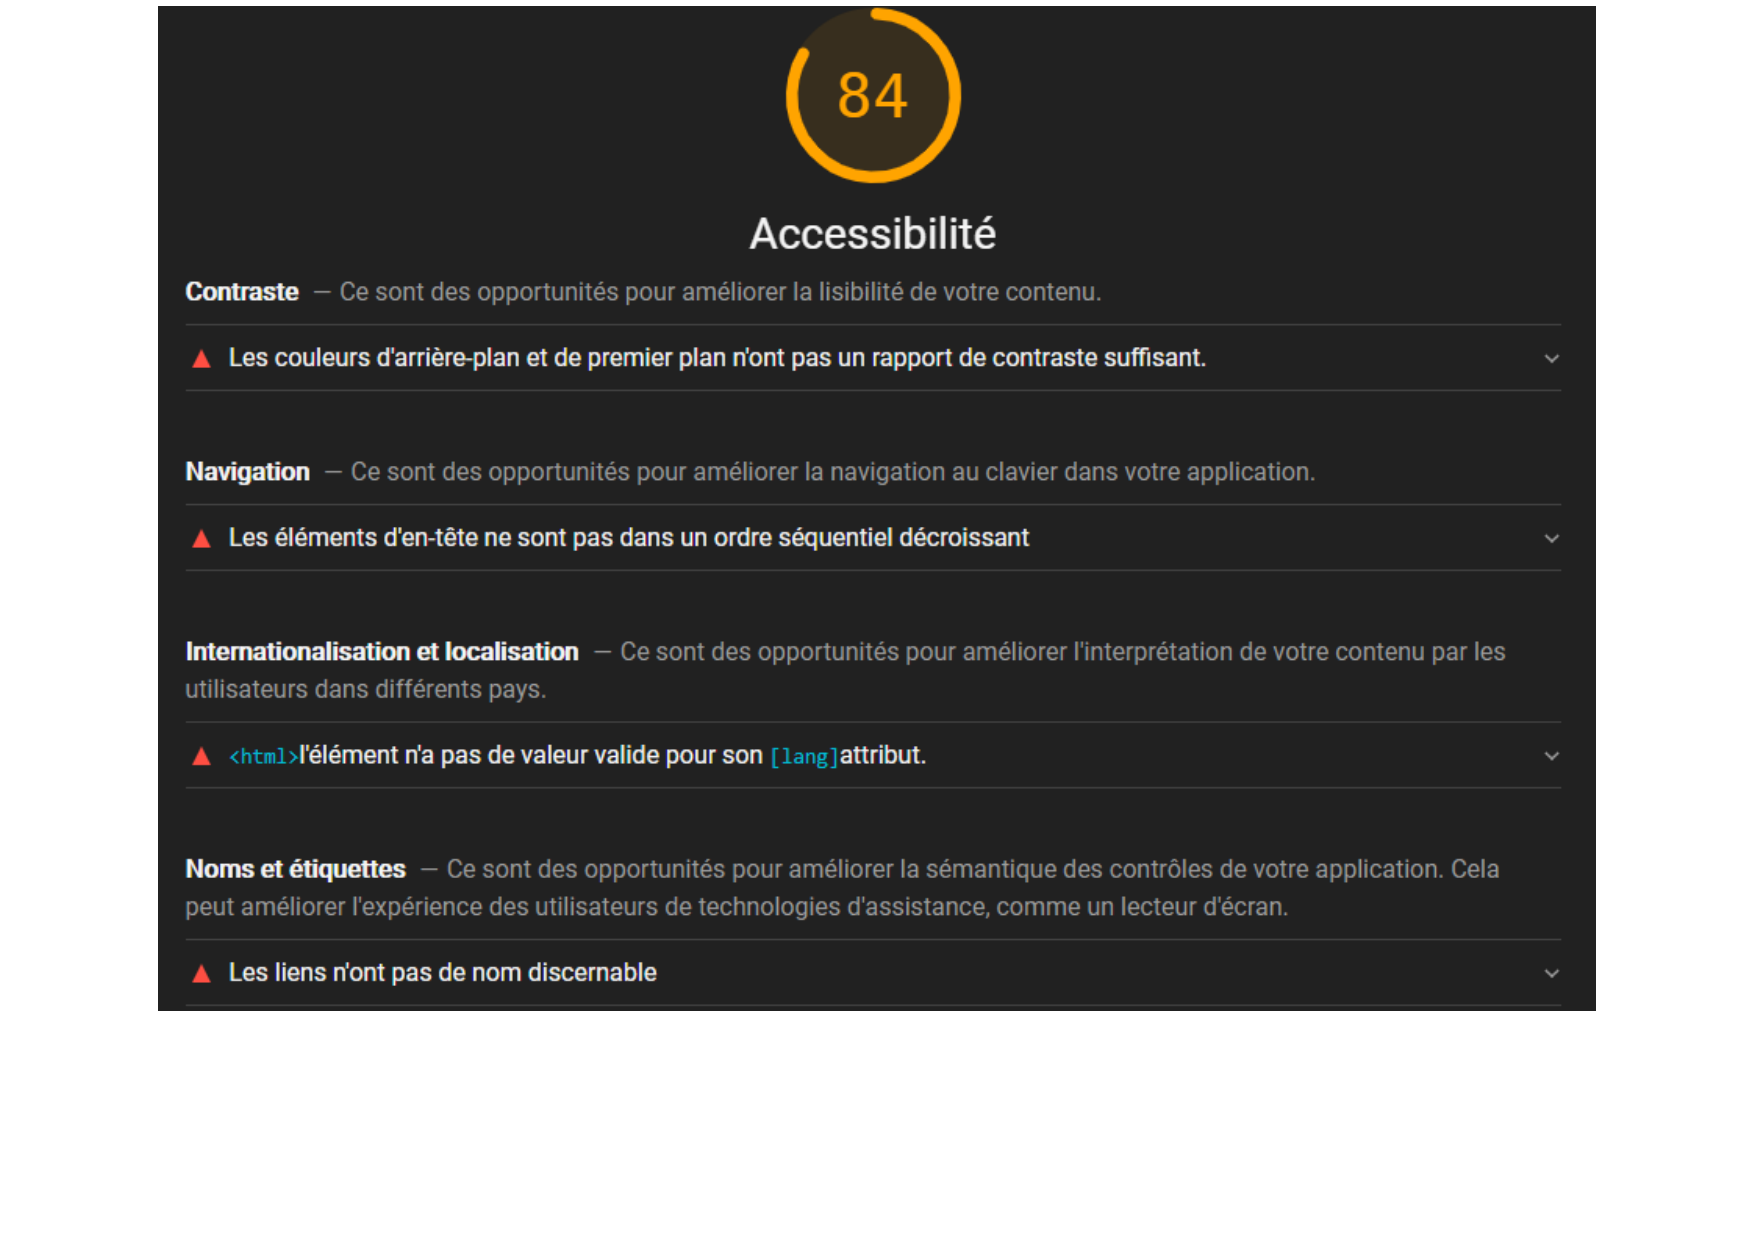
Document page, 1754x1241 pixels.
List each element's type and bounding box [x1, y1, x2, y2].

picture [158, 6, 1596, 1011]
